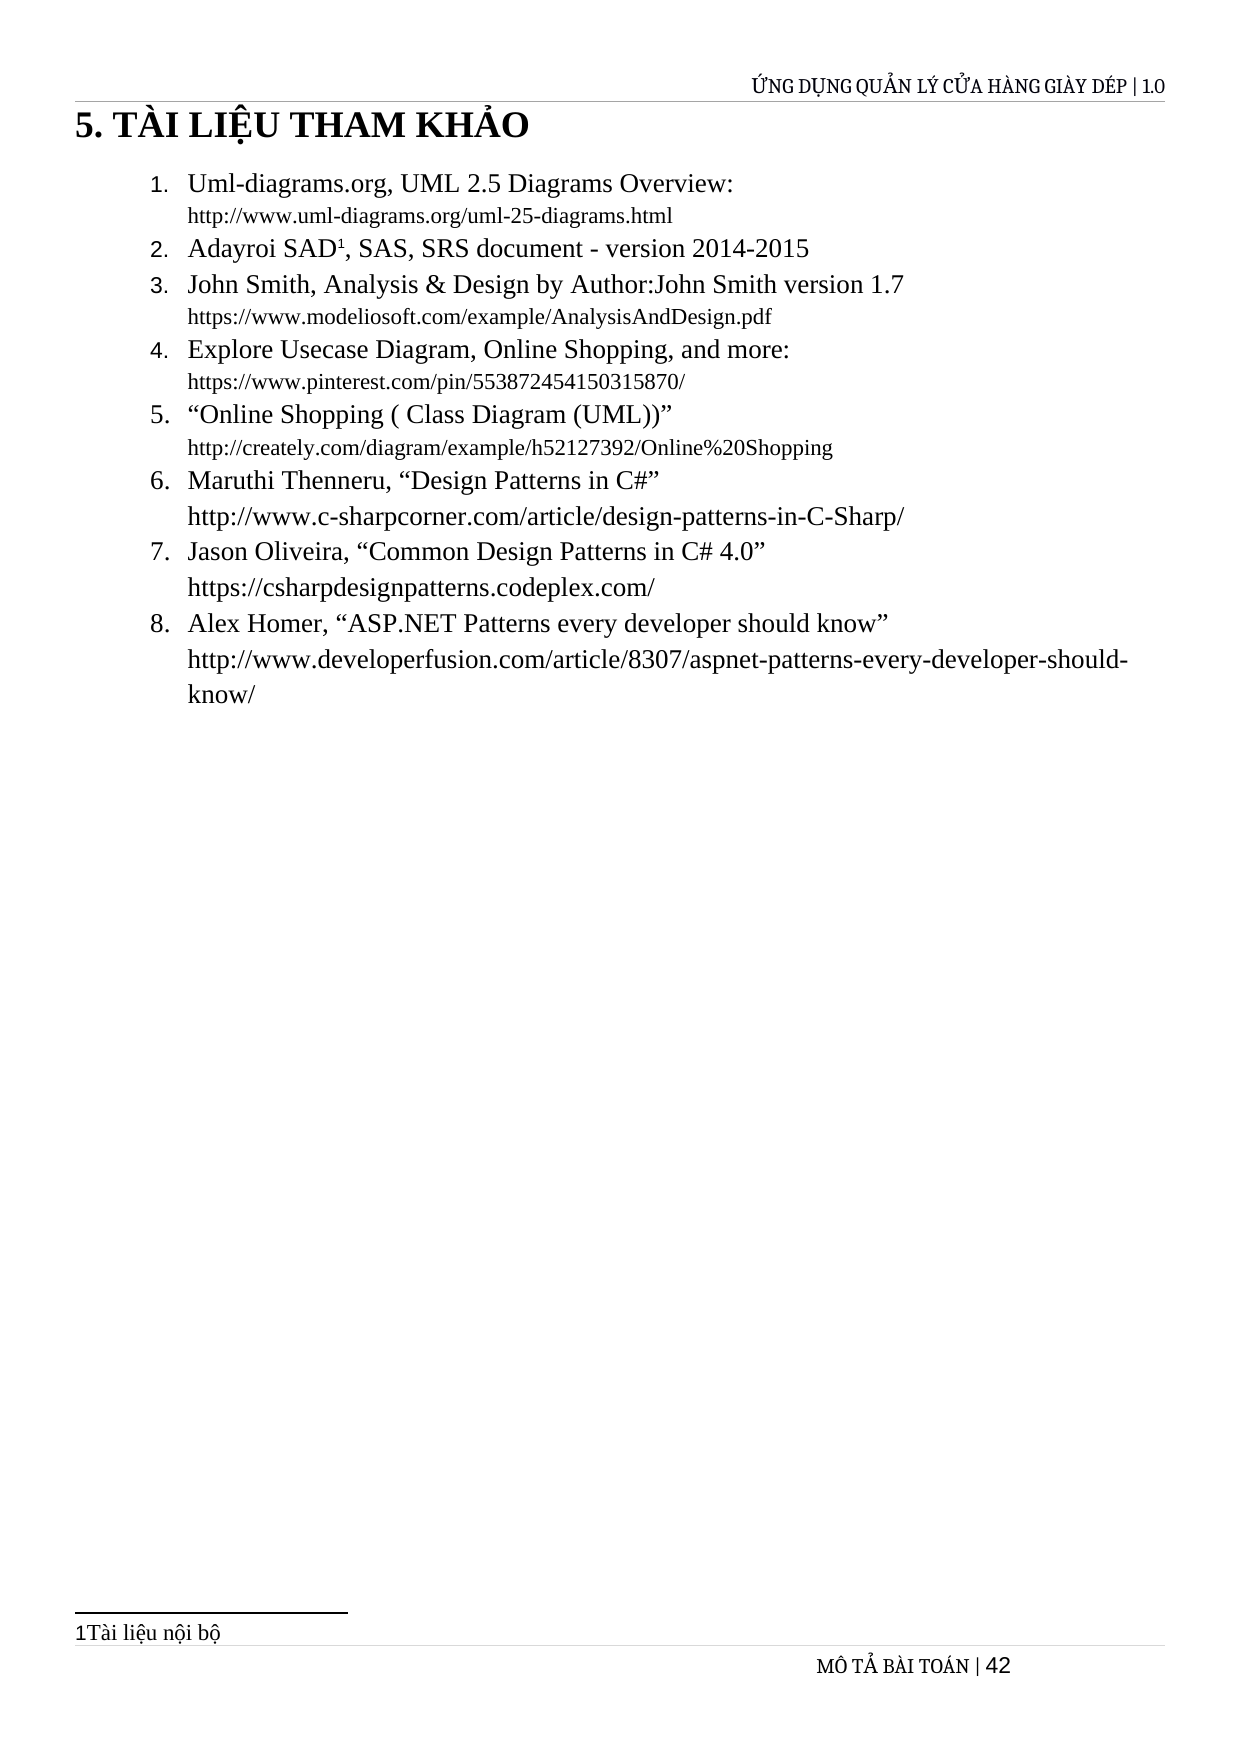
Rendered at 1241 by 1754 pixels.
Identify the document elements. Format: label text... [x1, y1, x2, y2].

subtitle TÀI LIỆU THAM KHẢO [75, 102, 1165, 145]
list “Online Shopping ( Class Diagram (UML))” [150, 398, 1165, 429]
list Jason Oliveira, “Common Design Patterns in C# 4.0” https://csharpdesignpatterns.codeplex.com/ [150, 536, 1165, 602]
list http://creately.com/diagram/example/h52127392/Online%20Shopping [187, 434, 1165, 460]
list Tài liệu nội bộ [75, 1619, 1165, 1645]
list Adayroi SAD, SAS, SRS document - version 2014-2015 [150, 232, 1165, 263]
list Maruthi Thenneru, “Design Patterns in C#” http://www.c-sharpcorner.com/article/design-patterns-in-C-Sharp/ [150, 464, 1165, 531]
list Explore Usecase Diagram, Online Shopping, and more: https://www.pinterest.com/pin/553872454150315870/ [150, 333, 1165, 394]
list John Smith, Analysis & Design by Author:John Smith version 1.7 https://www.modeliosoft.com/example/AnalysisAndDesign.pdf [150, 268, 1165, 329]
list Uml-diagrams.org, UML 2.5 Diagrams Overview: http://www.uml-diagrams.org/uml-25-diagrams.html [150, 167, 1165, 228]
list Alex Homer, “ASP.NET Patterns every developer should know” http://www.developerfusion.com/article/8307/aspnet-patterns-every-developer-should-know/ [150, 607, 1165, 709]
